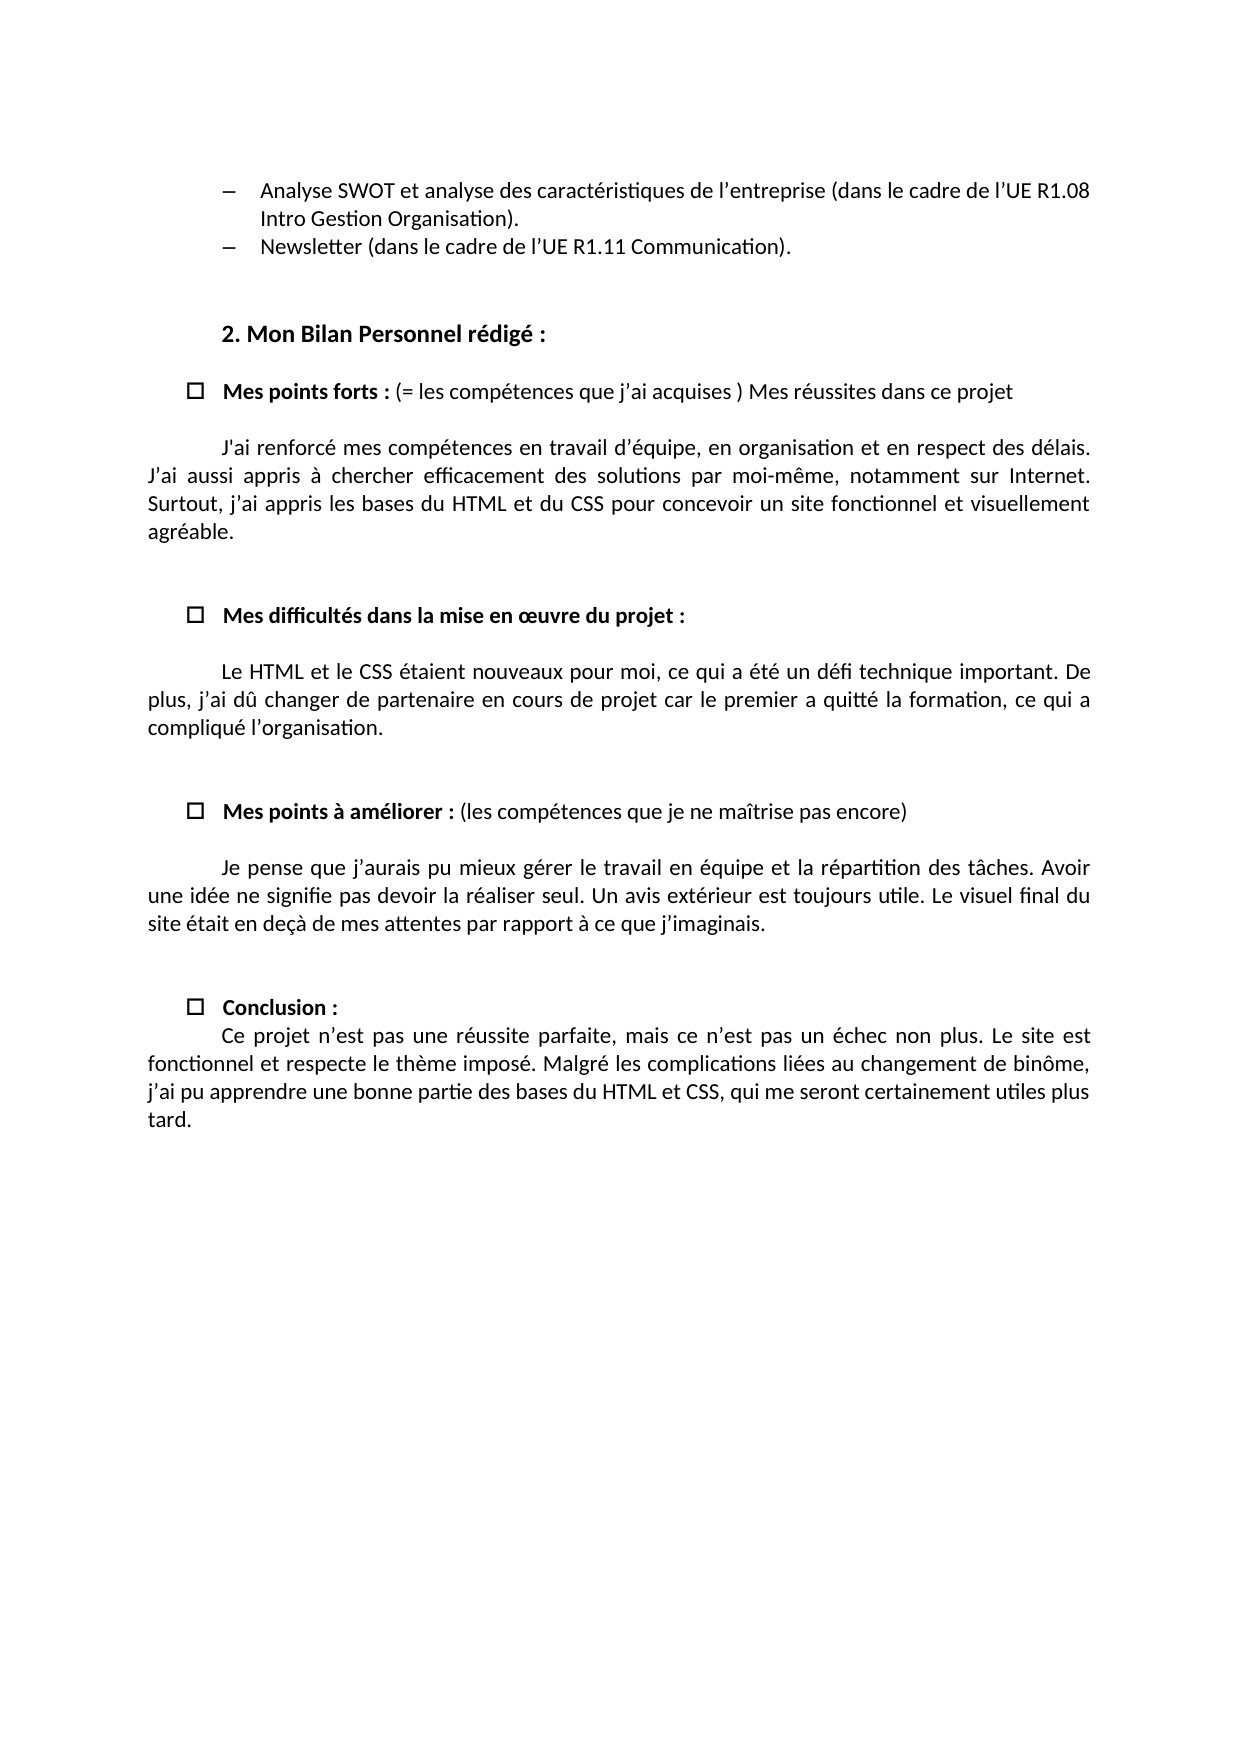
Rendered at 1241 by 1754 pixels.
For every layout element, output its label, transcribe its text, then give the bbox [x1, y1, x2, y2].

text Je pense que j’aurais pu mieux gérer le travail en équipe et la répartition des tâches. Avoir une idée ne signifie pas devoir la réaliser seul. Un avis extérieur est toujours utile. Le visuel final du site était en deçà de mes attentes par rapport à ce que j’imaginais. [148, 853, 1092, 937]
list 2. Mon Bilan Personnel rédigé : [148, 318, 1092, 349]
list Conclusion : [185, 993, 1092, 1021]
list Analyse SWOT et analyse des caractéristiques de l’entreprise (dans le cadre de l’UE R1.08 Intro Gestion Organisation). [223, 176, 1092, 232]
list Newsletter (dans le cadre de l’UE R1.11 Communication). [223, 232, 1092, 260]
list Mes points à améliorer : (les compétences que je ne maîtrise pas encore) [185, 797, 1092, 825]
text Le HTML et le CSS étaient nouveaux pour moi, ce qui a été un défi technique important. De plus, j’ai dû changer de partenaire en cours de projet car le premier a quitté la formation, ce qui a compliqué l’organisation. [148, 657, 1092, 741]
text J'ai renforcé mes compétences en travail d’équipe, en organisation et en respect des délais. J’ai aussi appris à chercher efficacement des solutions par moi-même, notamment sur Internet. Surtout, j’ai appris les bases du HTML et du CSS pour concevoir un site fonctionnel et visuellement agréable. [148, 433, 1092, 545]
list Mes difficultés dans la mise en œuvre du projet : [185, 601, 1092, 629]
text Ce projet n’est pas une réussite parfaite, mais ce n’est pas un échec non plus. Le site est fonctionnel et respecte le thème imposé. Malgré les complications liées au changement de binôme, j’ai pu apprendre une bonne partie des bases du HTML et CSS, qui me seront certainement utiles plus tard. [148, 1021, 1092, 1133]
list Mes points forts : (= les compétences que j’ai acquises ) Mes réussites dans ce projet [185, 377, 1092, 405]
